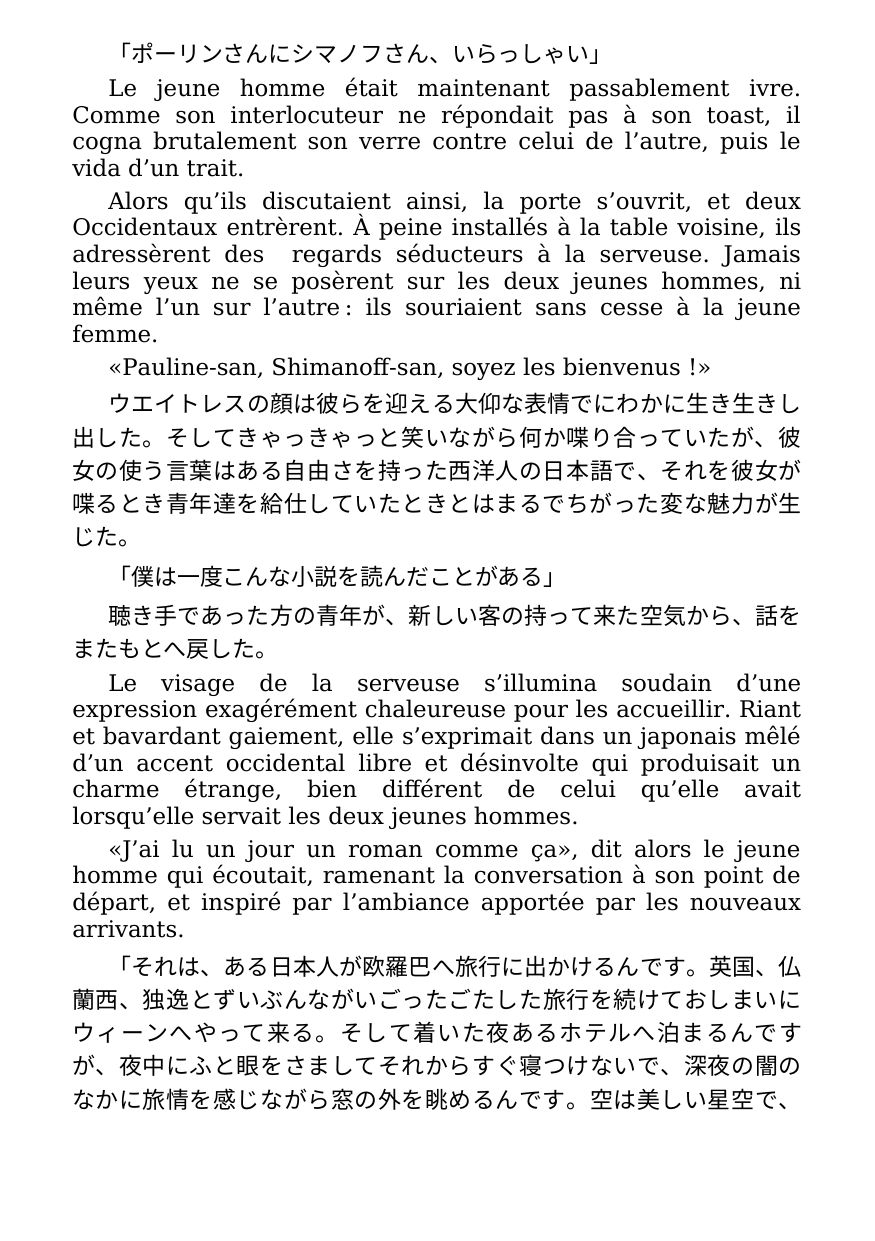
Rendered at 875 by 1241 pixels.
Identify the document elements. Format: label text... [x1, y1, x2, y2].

text Alors qu’ils discutaient ainsi, la porte s’ouvrit, et deux Occidentaux entrèrent. À peine installés à la table voisine, ils adressèrent des regards séducteurs à la serveuse. Jamais leurs yeux ne se posèrent sur les deux jeunes hommes, ni même l’un sur l’autre : ils souriaient sans cesse à la jeune femme. [72, 188, 802, 348]
text 「ポーリンさんにシマノフさん、いらっしゃい」 [72, 36, 802, 69]
text Le visage de la serveuse s’illumina soudain d’une expression exagérément chaleureuse pour les accueillir. Riant et bavardant gaiement, elle s’exprimait dans un japonais mêlé d’un accent occidental libre et désinvolte qui produisait un charme étrange, bien différent de celui qu’elle avait lorsqu’elle servait les deux jeunes hommes. [72, 670, 802, 830]
text «J’ai lu un jour un roman comme ça», dit alors le jeune homme qui écoutait, ramenant la conversation à son point de départ, et inspiré par l’ambiance apportée par les nouveaux arrivants. [72, 836, 802, 943]
text 「それは、ある日本人が欧羅巴へ旅行に出かけるんです。英国、仏蘭西、独逸とずいぶんながいごったごたした旅行を続けておしまいにウィーンへやって来る。そして着いた夜あるホテルへ泊まるんですが、夜中にふと眼をさましてそれからすぐ寝つけないで、深夜の闇のなかに旅情を感じながら窓の外を眺めるんです。空は美しい星空で、 [72, 948, 802, 1115]
text «Pauline-san, Shimanoff-san, soyez les bienvenus !» [72, 354, 802, 380]
text ウエイトレスの顔は彼らを迎える大仰な表情でにわかに生き生きし出した。そしてきゃっきゃっと笑いながら何か喋り合っていたが、彼女の使う言葉はある自由さを持った西洋人の日本語で、それを彼女が喋るとき青年達を給仕していたときとはまるでちがった変な魅力が生じた。 [72, 386, 802, 552]
text 「僕は一度こんな小説を読んだことがある」 [72, 558, 802, 592]
text 聴き手であった方の青年が、新しい客の持って来た空気から、話をまたもとへ戻した。 [72, 598, 802, 664]
text Le jeune homme était maintenant passablement ivre. Comme son interlocuteur ne répondait pas à son toast, il cogna brutalement son verre contre celui de l’autre, puis le vida d’un trait. [72, 75, 802, 182]
